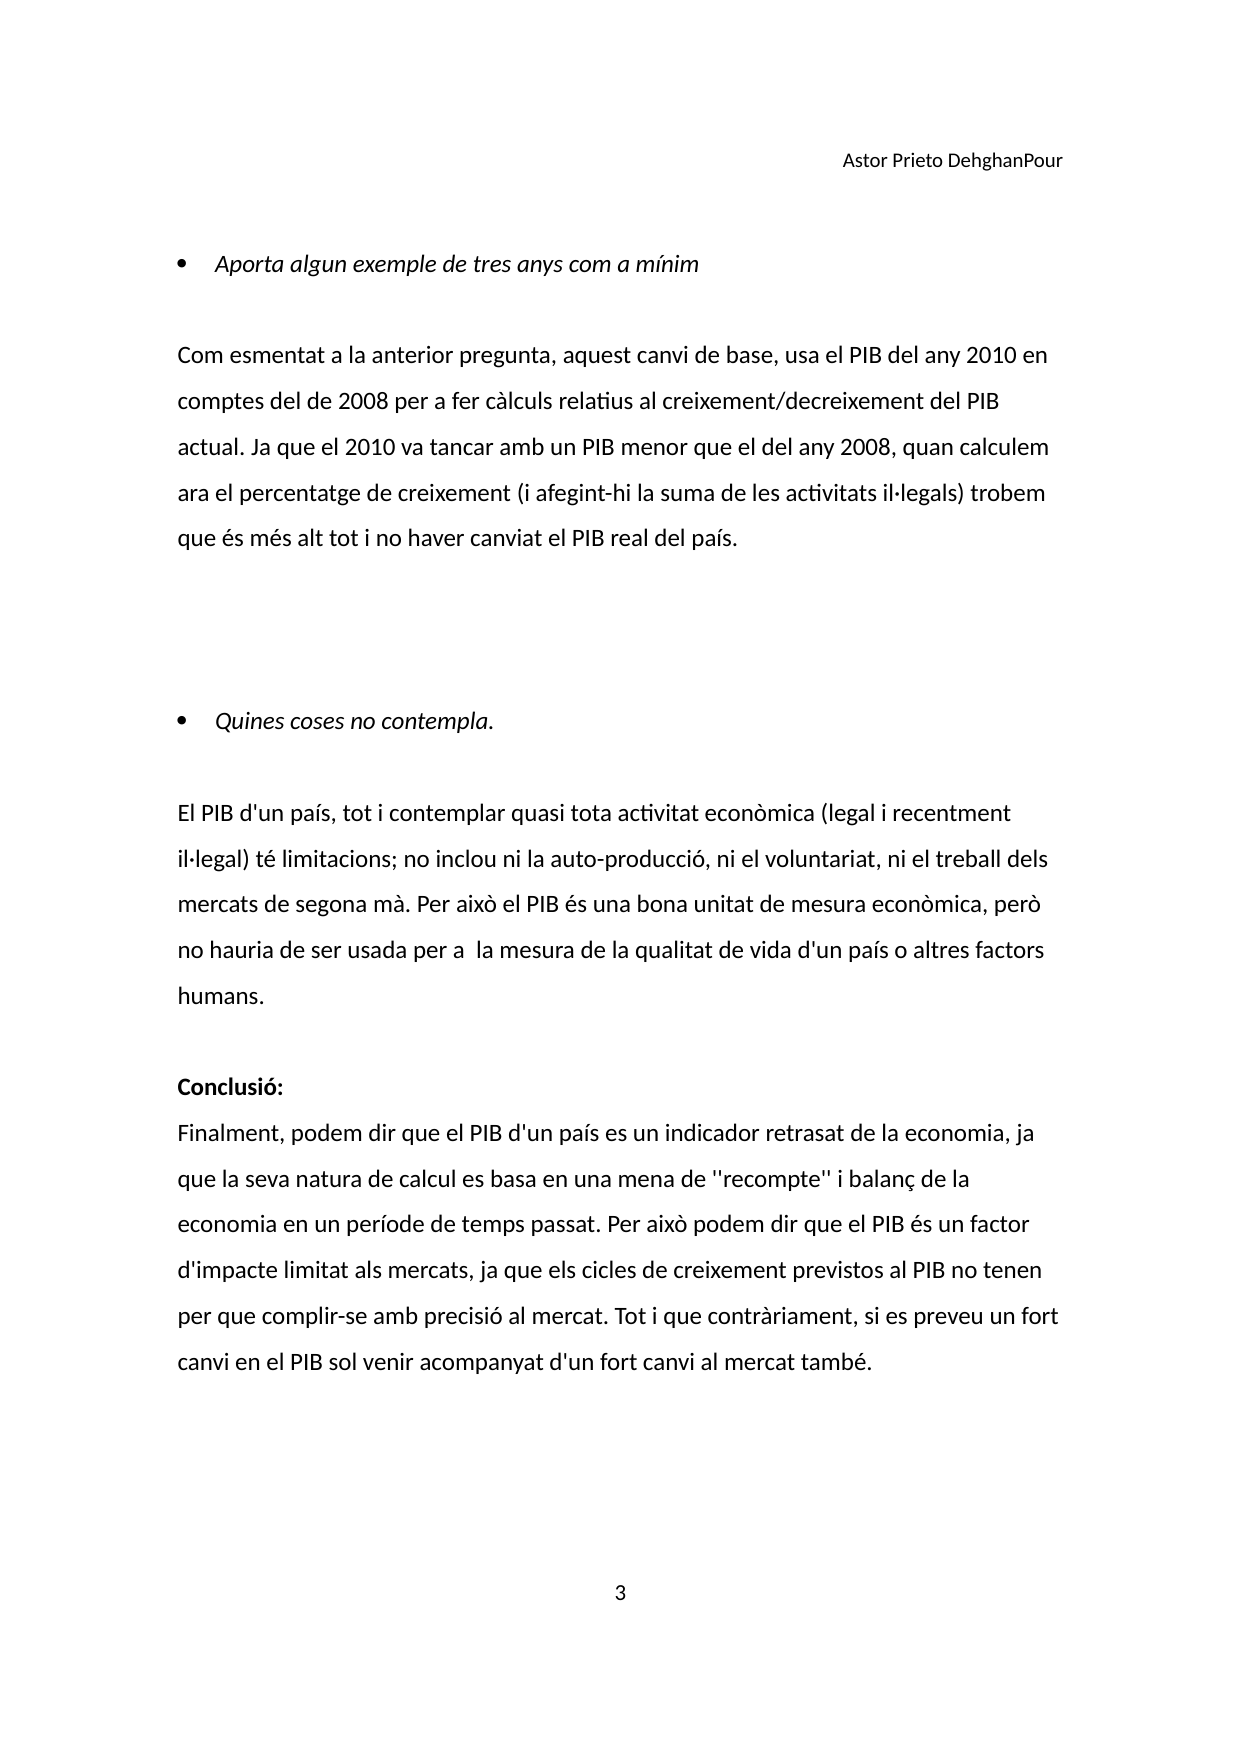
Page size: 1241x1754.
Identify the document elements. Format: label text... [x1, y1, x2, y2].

text Finalment, podem dir que el PIB d'un país es un indicador retrasat de la economia, ja que la seva natura de calcul es basa en una mena de ''recompte'' i balanç de la economia en un període de temps passat. Per això podem dir que el PIB és un factor d'impacte limitat als mercats, ja que els cicles de creixement previstos al PIB no tenen per que complir-se amb precisió al mercat. Tot i que contràriament, si es preveu un fort canvi en el PIB sol venir acompanyat d'un fort canvi al mercat també. [177, 1117, 1063, 1376]
list Quines coses no contempla. [177, 706, 1063, 736]
text Conclusió: [177, 1071, 1063, 1102]
list Com esmentat a la anterior pregunta, aquest canvi de base, usa el PIB del any 2010 en comptes del de 2008 per a fer càlculs relatius al creixement/decreixement del PIB actual. Ja que el 2010 va tancar amb un PIB menor que el del any 2008, quan calculem ara el percentatge de creixement (i afegint-hi la suma de les activitats il·legals) trobem que és més alt tot i no haver canviat el PIB real del país. [177, 340, 1063, 553]
list Aporta algun exemple de tres anys com a mínim [177, 248, 1063, 279]
list El PIB d'un país, tot i contemplar quasi tota activitat econòmica (legal i recentment il·legal) té limitacions; no inclou ni la auto-producció, ni el voluntariat, ni el treball dels mercats de segona mà. Per això el PIB és una bona unitat de mesura econòmica, però no hauria de ser usada per a la mesura de la qualitat de vida d'un país o altres factors humans. [177, 797, 1063, 1010]
